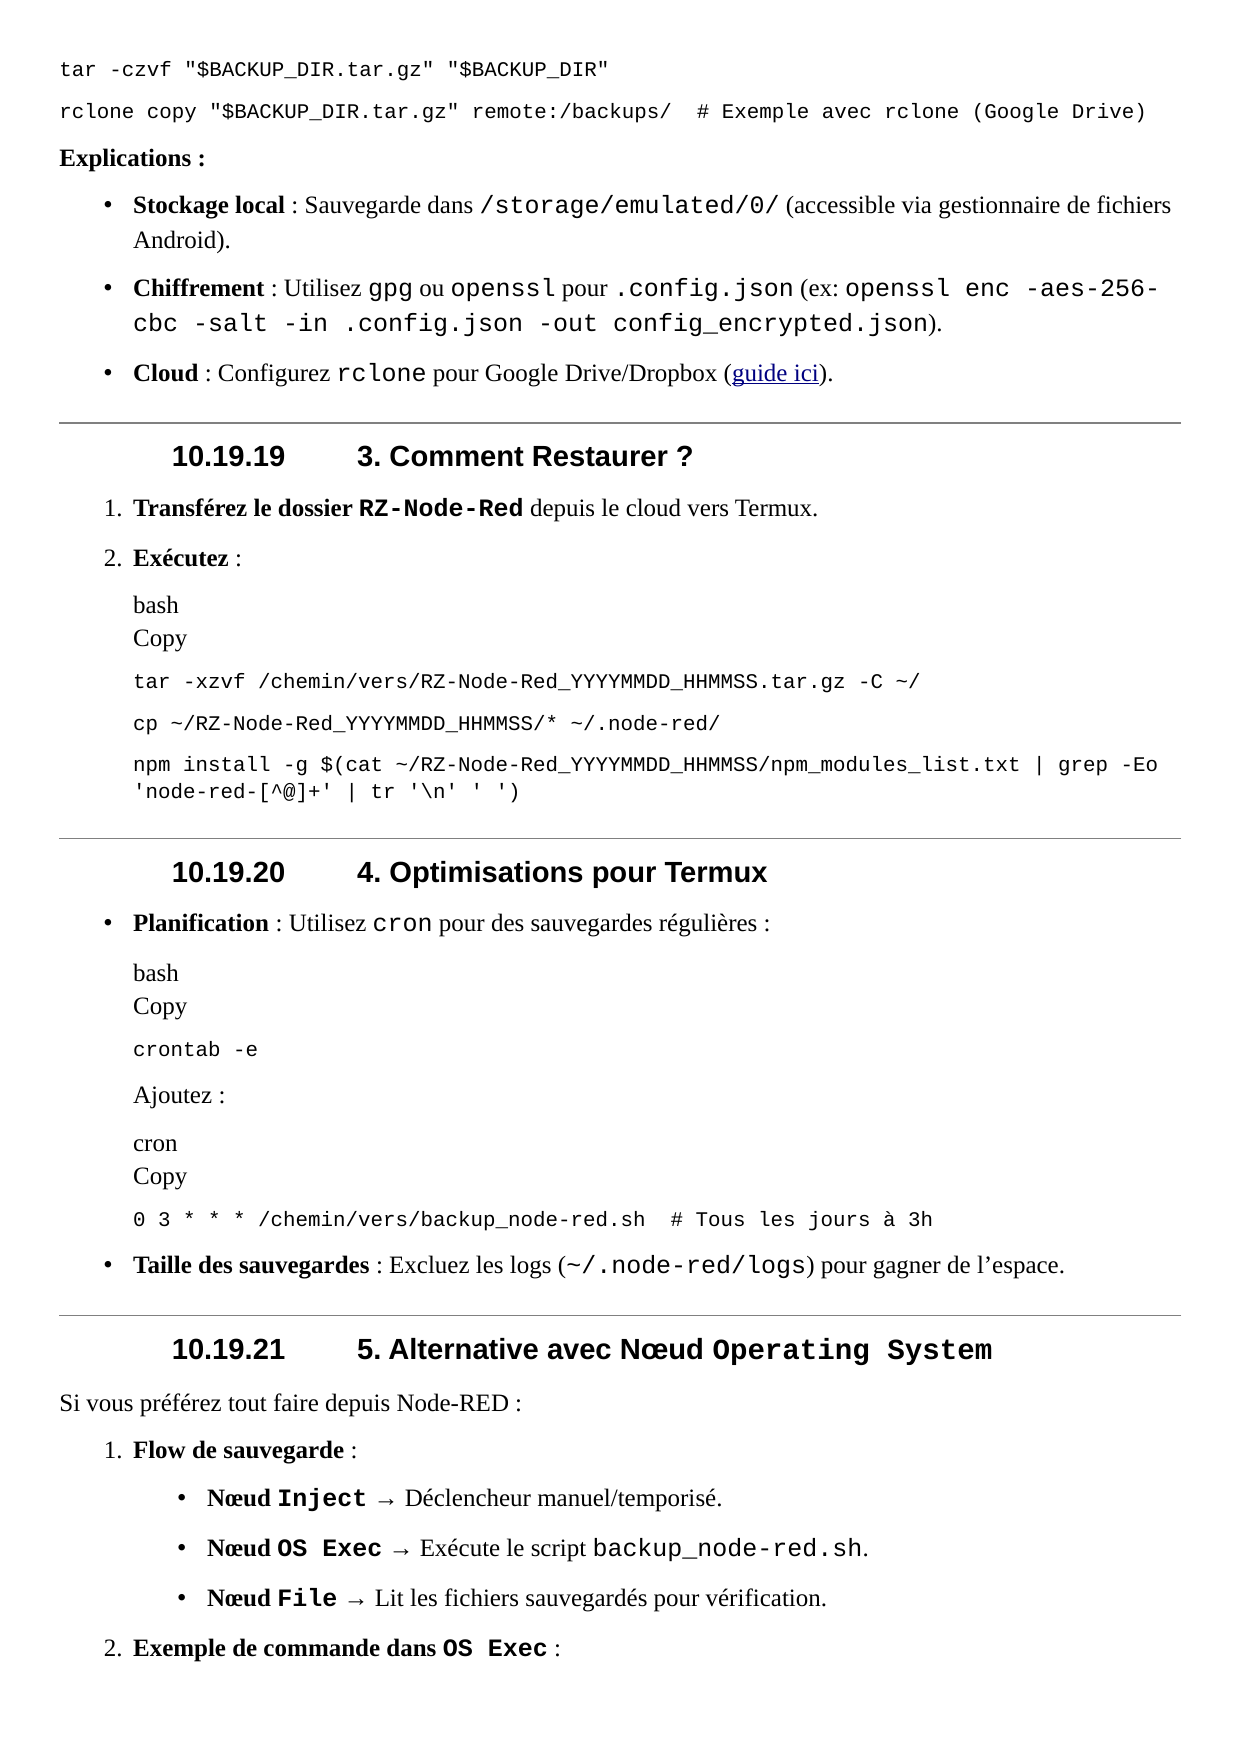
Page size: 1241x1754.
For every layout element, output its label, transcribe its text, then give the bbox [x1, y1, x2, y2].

list Cloud : Configurez rclone pour Google Drive/Dropbox (guide ici). [103, 358, 1181, 389]
text Si vous préférez tout faire depuis Node-RED : [59, 1388, 1181, 1417]
list Taille des sauvegardes : Excluez les logs (~/.node-red/logs) pour gagner de l’espace. [103, 1250, 1181, 1281]
list Transférez le dossier RZ-Node-Red depuis le cloud vers Termux. [103, 493, 1181, 523]
list Exemple de commande dans OS Exec : [103, 1633, 1181, 1664]
list cp ~/RZ-Node-Red_YYYYMMDD_HHMMSS/* ~/.node-red/ [103, 713, 1181, 736]
subtitle 5. Alternative avec Nœud Operating System [172, 1332, 1181, 1368]
list Nœud File → Lit les fichiers sauvegardés pour vérification. [177, 1583, 1181, 1614]
list Chiffrement : Utilisez gpg ou openssl pour .config.json (ex: openssl enc -aes-256-cbc -salt -in .config.json -out config_encrypted.json). [103, 273, 1181, 339]
subtitle 4. Optimisations pour Termux [172, 855, 1181, 888]
list Stockage local : Sauvegarde dans /storage/emulated/0/ (accessible via gestionnaire de fichiers Android). [103, 190, 1181, 254]
list Copy [103, 1161, 1181, 1190]
subtitle Explications : [59, 143, 1181, 171]
list tar -xzvf /chemin/vers/RZ-Node-Red_YYYYMMDD_HHMMSS.tar.gz -C ~/ [103, 671, 1181, 694]
text tar -czvf "$BACKUP_DIR.tar.gz" "$BACKUP_DIR" [59, 59, 1181, 83]
list Copy [103, 623, 1181, 652]
list cron [103, 1128, 1181, 1157]
list bash [103, 590, 1181, 619]
list Nœud Inject → Déclencheur manuel/temporisé. [177, 1483, 1181, 1514]
list 0 3 * * * /chemin/vers/backup_node-red.sh # Tous les jours à 3h [103, 1208, 1181, 1232]
list Nœud OS Exec → Exécute le script backup_node-red.sh. [177, 1533, 1181, 1564]
list bash [103, 958, 1181, 987]
subtitle 3. Comment Restaurer ? [172, 439, 1181, 473]
list Planification : Utilisez cron pour des sauvegardes régulières : [103, 908, 1181, 939]
list npm install -g $(cat ~/RZ-Node-Red_YYYYMMDD_HHMMSS/npm_modules_list.txt | grep -Eo 'node-red-[^@]+' | tr '\n' ' ') [103, 754, 1181, 805]
list Exécutez : [103, 543, 1181, 571]
list Copy [103, 991, 1181, 1020]
text rclone copy "$BACKUP_DIR.tar.gz" remote:/backups/ # Exemple avec rclone (Google Drive) [59, 101, 1181, 124]
list crontab -e [103, 1038, 1181, 1062]
list Ajoutez : [103, 1080, 1181, 1109]
list Flow de sauvegarde : [103, 1436, 1181, 1464]
